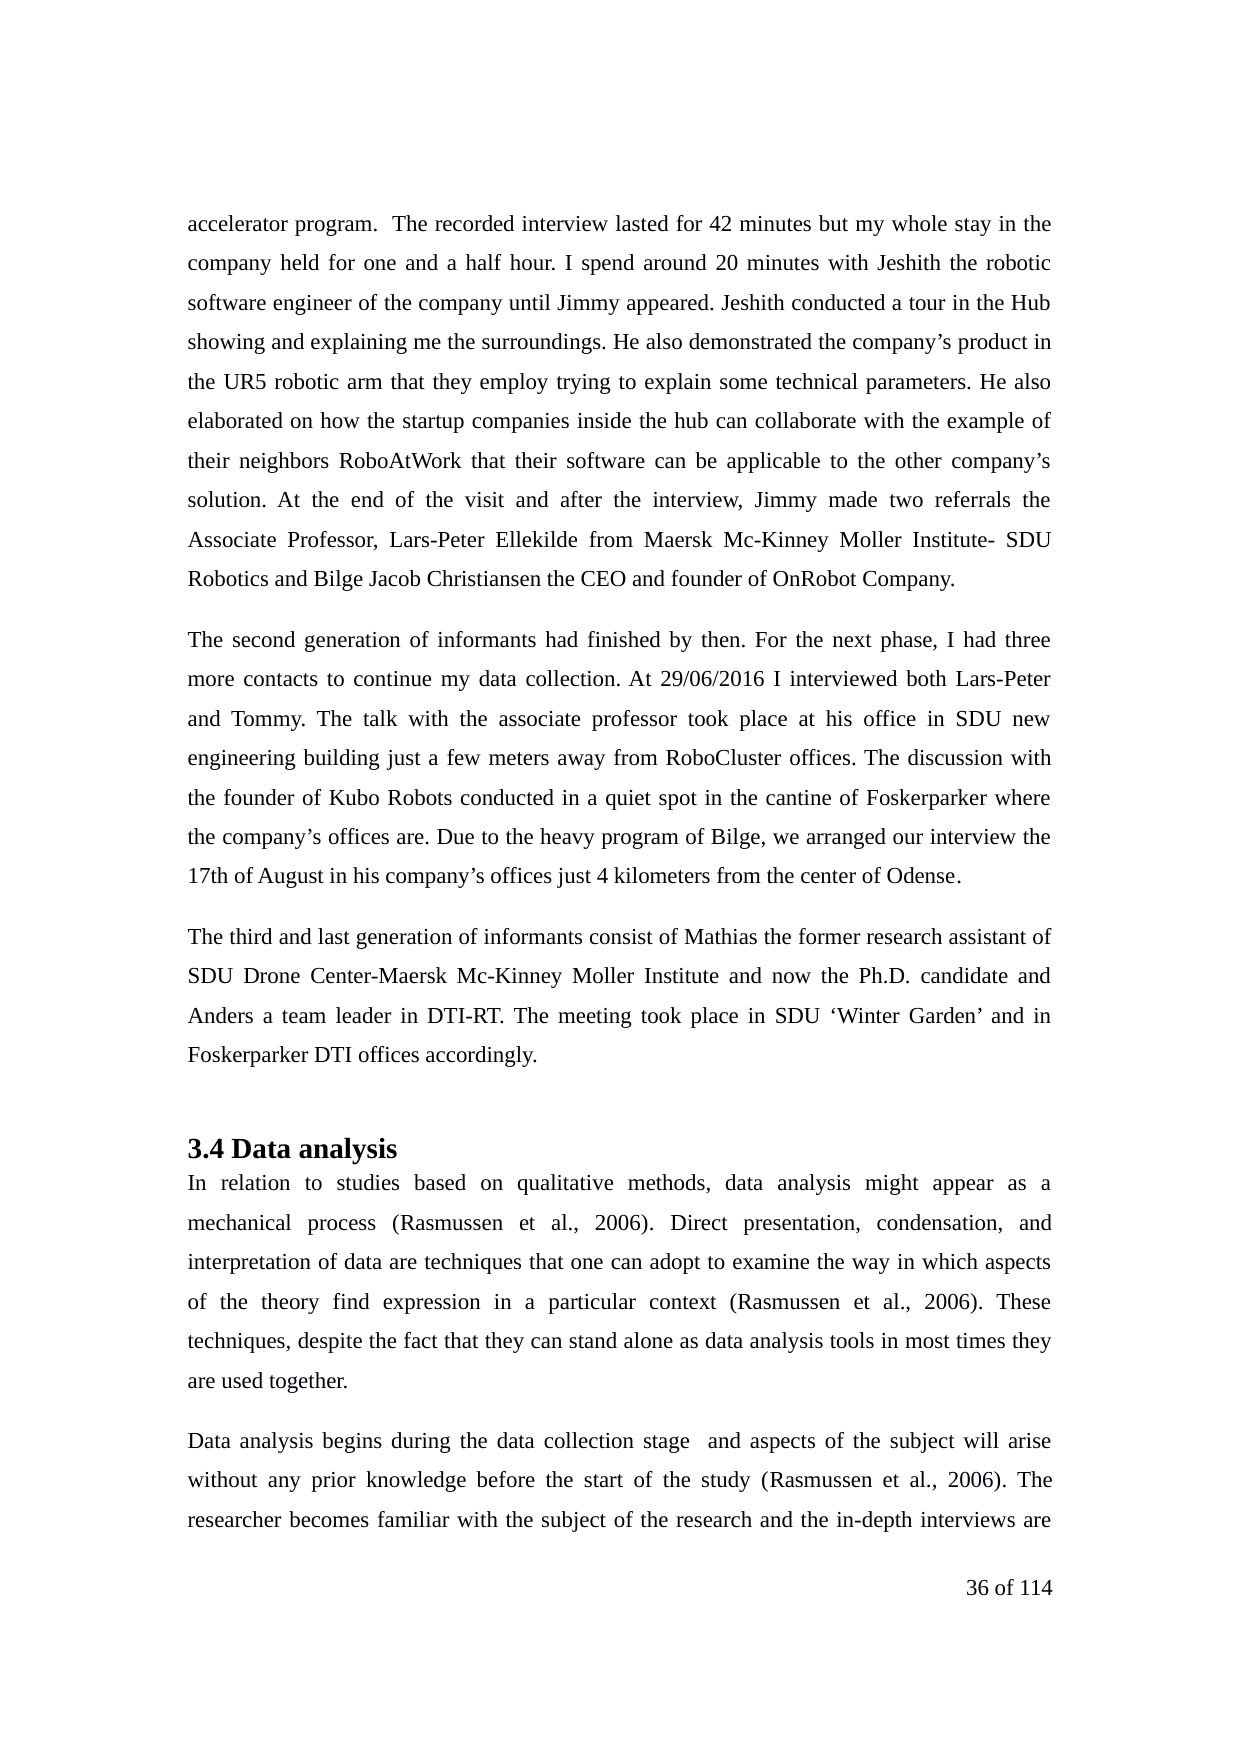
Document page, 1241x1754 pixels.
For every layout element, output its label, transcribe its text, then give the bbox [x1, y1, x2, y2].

text accelerator program. The recorded interview lasted for 42 minutes but my whole stay in the company held for one and a half hour. I spend around 20 minutes with Jeshith the robotic software engineer of the company until Jimmy appeared. Jeshith conducted a tour in the Hub showing and explaining me the surroundings. He also demonstrated the company’s product in the UR5 robotic arm that they employ trying to explain some technical parameters. He also elaborated on how the startup companies inside the hub can collaborate with the example of their neighbors RoboAtWork that their software can be applicable to the other company’s solution. At the end of the visit and after the interview, Jimmy made two referrals the Associate Professor, Lars-Peter Ellekilde from Maersk Mc-Kinney Moller Institute- SDU Robotics and Bilge Jacob Christiansen the CEO and founder of OnRobot Company. [187, 210, 1053, 592]
text Data analysis begins during the data collection stage and aspects of the subject will arise without any prior knowledge before the start of the study (Rasmussen et al., 2006). The researcher becomes familiar with the subject of the research and the in-depth interviews are [187, 1427, 1053, 1532]
subtitle 3.4 Data analysis [187, 1131, 1053, 1164]
text In relation to studies based on qualitative methods, data analysis might appear as a mechanical process (Rasmussen et al., 2006). Direct presentation, condensation, and interpretation of data are techniques that one can adopt to examine the way in which aspects of the theory find expression in a particular context (Rasmussen et al., 2006). These techniques, despite the fact that they can stand alone as data analysis tools in most times they are used together. [187, 1169, 1053, 1393]
text The second generation of informants had finished by then. For the next phase, I had three more contacts to continue my data collection. At 29/06/2016 I interviewed both Lars-Peter and Tommy. The talk with the associate professor took place at his office in SDU new engineering building just a few meters away from RoboCluster offices. The discussion with the founder of Kubo Robots conducted in a quiet spot in the cantine of Foskerparker where the company’s offices are. Due to the heavy program of Bilge, we arranged our interview the 17th of August in his company’s offices just 4 kilometers from the center of Odense. [187, 626, 1053, 889]
text The third and last generation of informants consist of Mathias the former research assistant of SDU Drone Center-Maersk Mc-Kinney Moller Institute and now the Ph.D. candidate and Anders a team leader in DTI-RT. The meeting took place in SDU ‘Winter Garden’ and in Foskerparker DTI offices accordingly. [187, 923, 1053, 1068]
